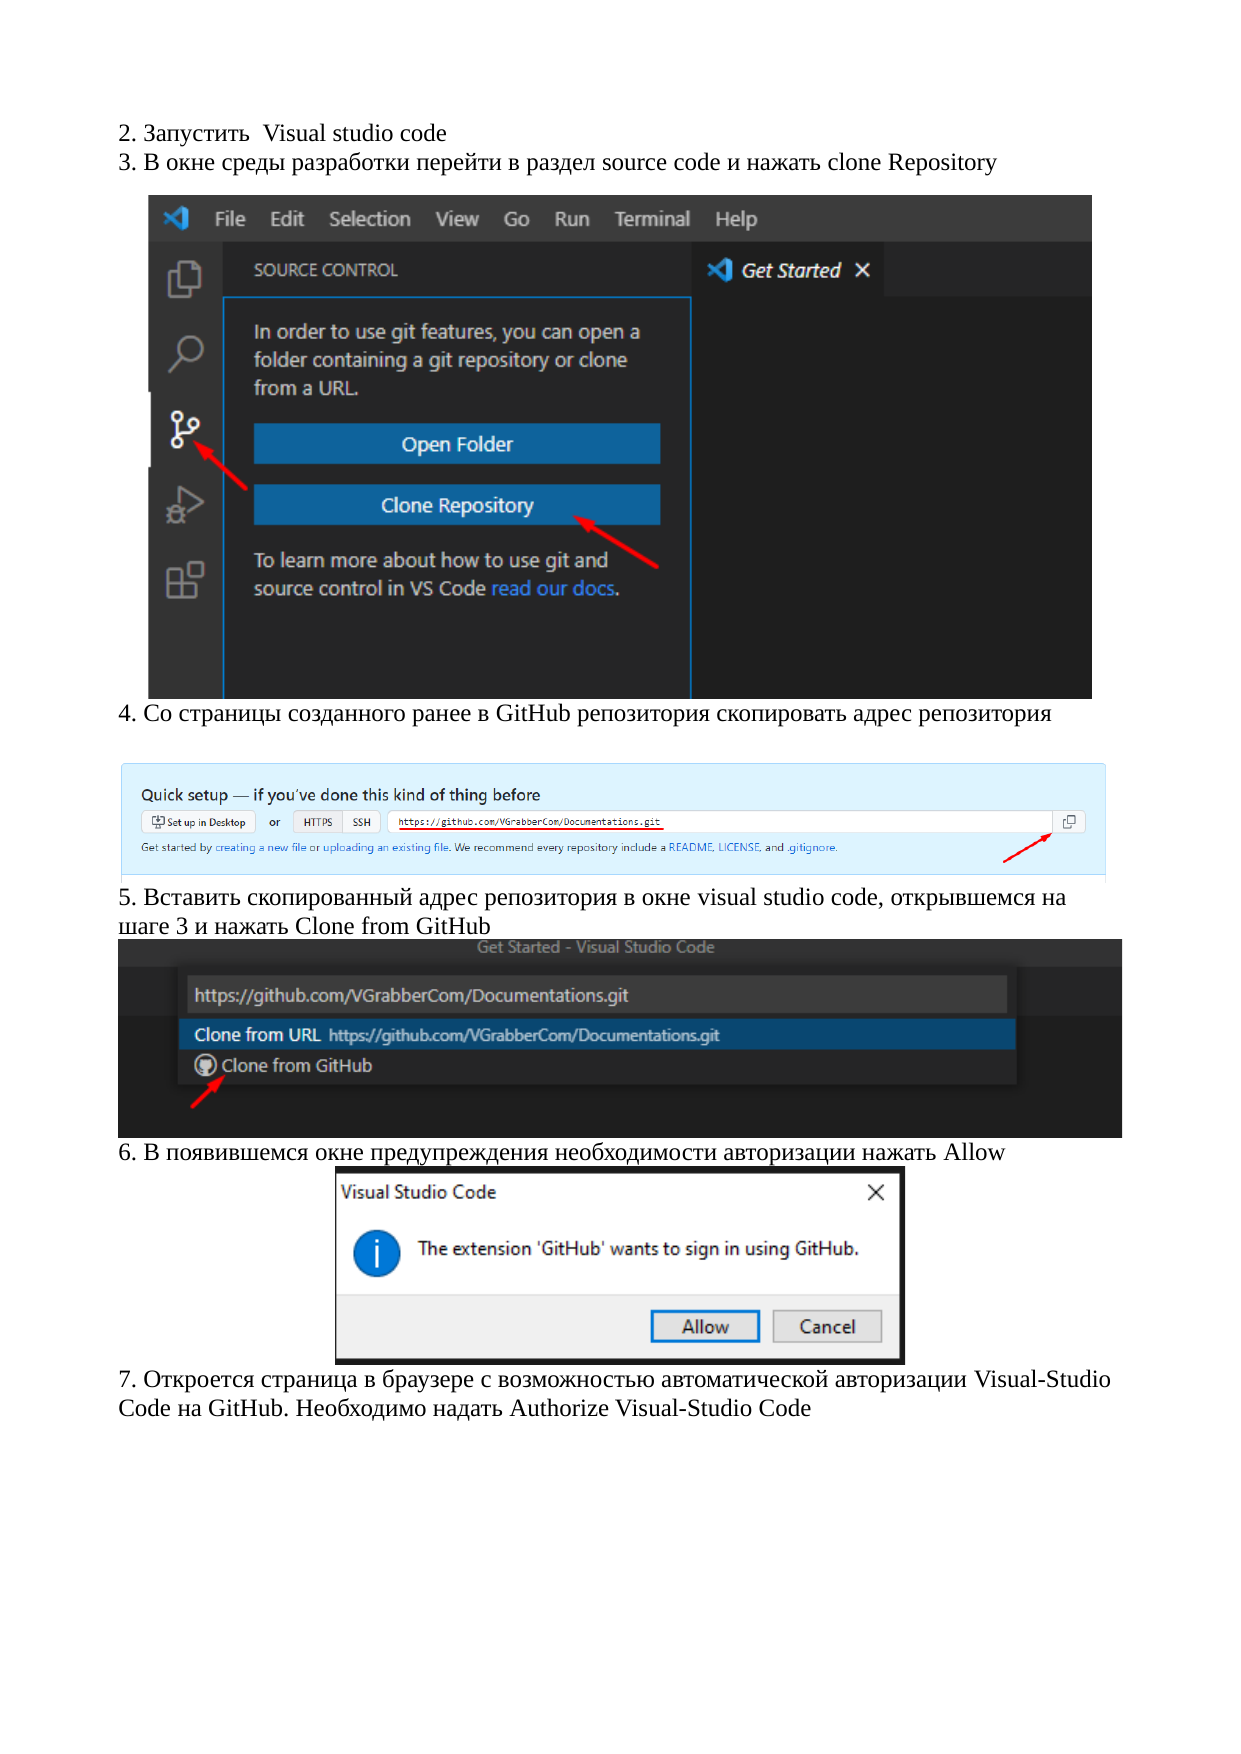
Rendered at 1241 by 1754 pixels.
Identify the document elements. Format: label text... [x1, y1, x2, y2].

picture [335, 1166, 906, 1365]
text 5. Вставить скопированный адрес репозитория в окне visual studio code, открывшемся на шаге 3 и нажать Clone from GitHub [118, 883, 1122, 939]
picture [148, 195, 1092, 699]
text 7. Откроется страница в браузере с возможностью автоматической авторизации Visual-Studio Code на GitHub. Необходимо надать Authorize Visual-Studio Code [118, 1166, 1122, 1422]
text 4. Со страницы созданного ранее в GitHub репозитория скопировать адрес репозитория [118, 176, 1122, 727]
picture [118, 939, 1123, 1138]
text 3. В окне среды разработки перейти в раздел source code и нажать clone Repository [118, 147, 1122, 176]
picture [118, 756, 1123, 883]
text 6. В появившемся окне предупреждения необходимости авторизации нажать Allow [118, 1138, 1122, 1166]
text 2. Запустить Visual studio code [118, 118, 1122, 147]
